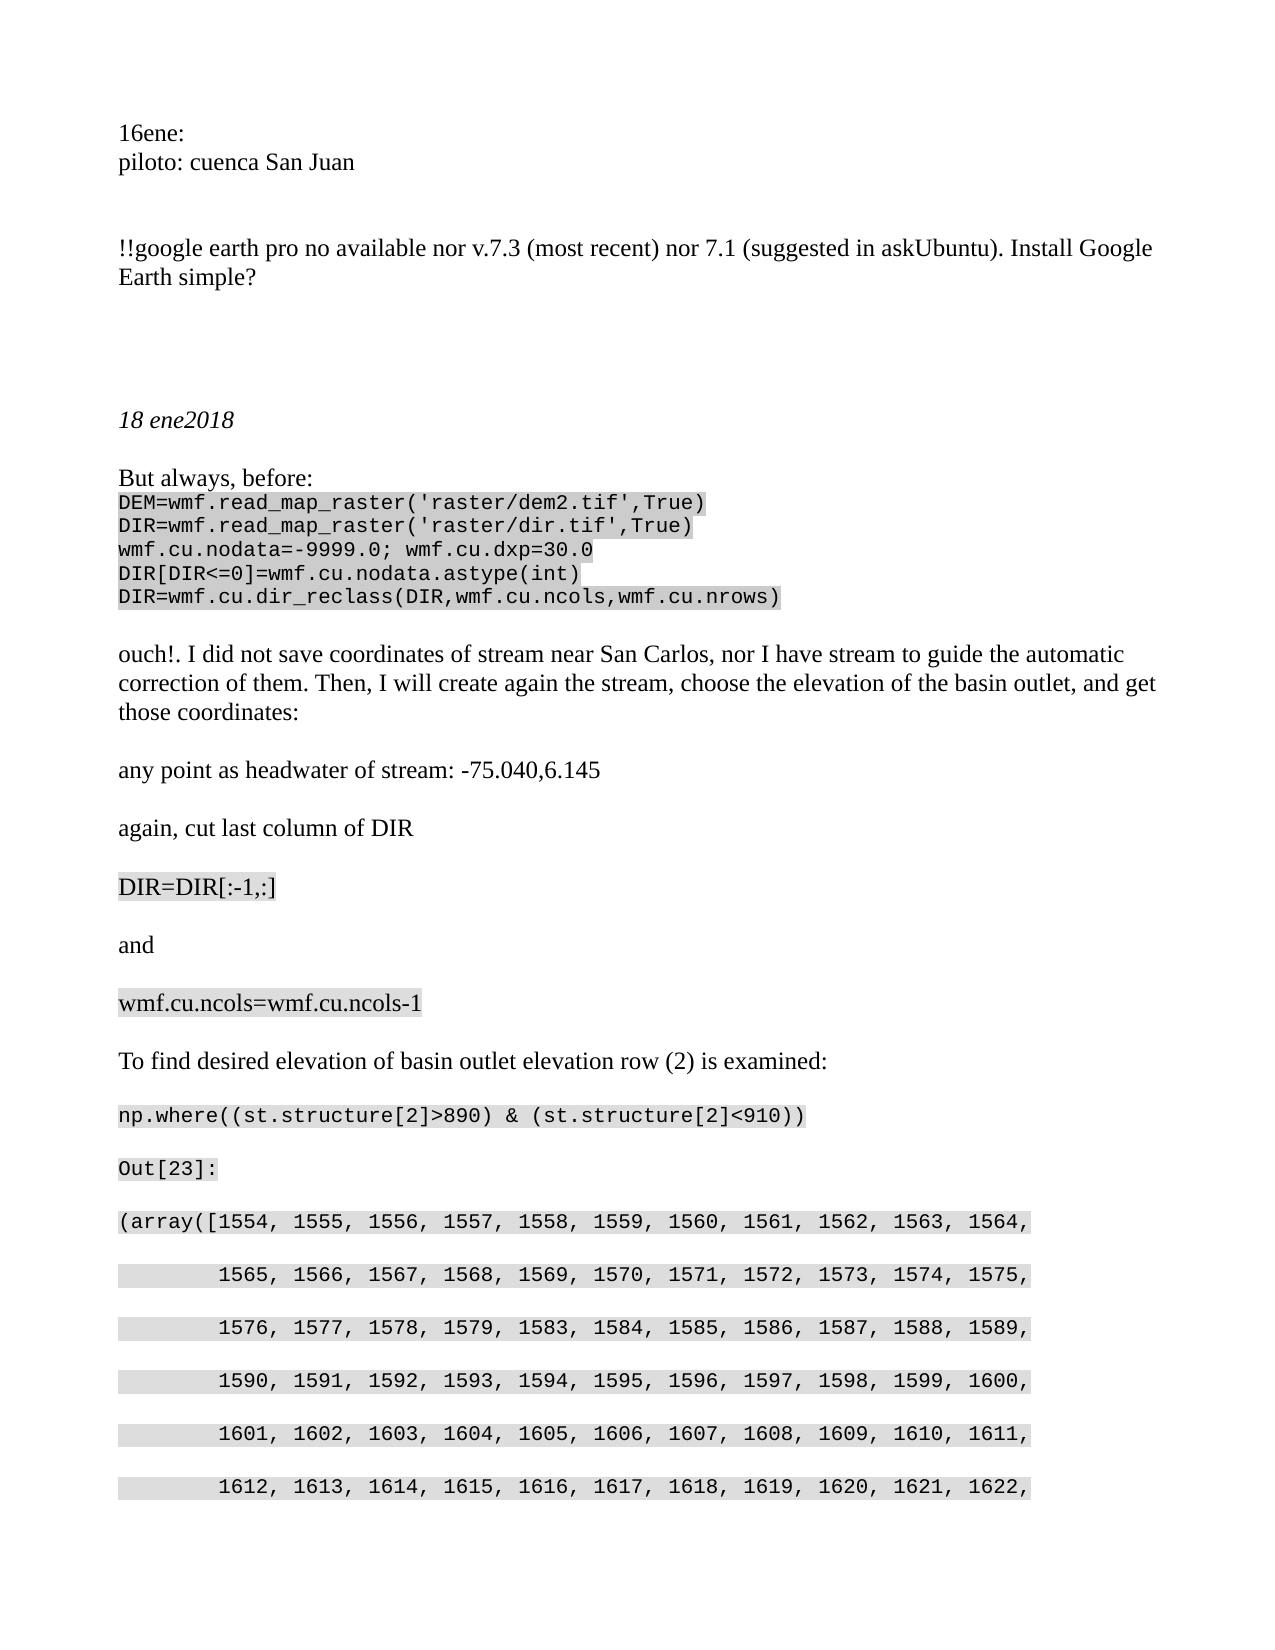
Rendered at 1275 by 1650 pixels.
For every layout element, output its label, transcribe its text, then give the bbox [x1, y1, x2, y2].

text ouch!. I did not save coordinates of stream near San Carlos, nor I have stream to guide the automatic correction of them. Then, I will create again the stream, choose the elevation of the basin outlet, and get those coordinates: [118, 639, 1157, 726]
text DEM=wmf.read_map_raster('raster/dem2.tif',True) [118, 492, 1157, 516]
text DIR=wmf.read_map_raster('raster/dir.tif',True) [118, 516, 1157, 539]
text 16ene: [118, 118, 1157, 147]
text any point as headwater of stream: -75.040,6.145 [118, 755, 1157, 784]
text 1576, 1577, 1578, 1579, 1583, 1584, 1585, 1586, 1587, 1588, 1589, [118, 1317, 1157, 1341]
text 1590, 1591, 1592, 1593, 1594, 1595, 1596, 1597, 1598, 1599, 1600, [118, 1370, 1157, 1394]
text !!google earth pro no available nor v.7.3 (most recent) nor 7.1 (suggested in askUbuntu). Install Google Earth simple? [118, 233, 1157, 291]
text DIR[DIR<=0]=wmf.cu.nodata.astype(int) [118, 563, 1157, 586]
text (array([1554, 1555, 1556, 1557, 1558, 1559, 1560, 1561, 1562, 1563, 1564, [118, 1211, 1157, 1234]
text To find desired elevation of basin outlet elevation row (2) is examined: [118, 1046, 1157, 1075]
text DIR=wmf.cu.dir_reclass(DIR,wmf.cu.ncols,wmf.cu.nrows) [118, 586, 1157, 610]
text Out[23]: [118, 1158, 1157, 1181]
text np.where((st.structure[2]>890) & (st.structure[2]<910)) [118, 1105, 1157, 1128]
text DIR=DIR[:-1,:] [118, 872, 1157, 901]
text wmf.cu.ncols=wmf.cu.ncols-1 [118, 988, 1157, 1017]
text wmf.cu.nodata=-9999.0; wmf.cu.dxp=30.0 [118, 539, 1157, 563]
text But always, before: [118, 463, 1157, 492]
text 18 ene2018 [118, 406, 1157, 434]
text 1612, 1613, 1614, 1615, 1616, 1617, 1618, 1619, 1620, 1621, 1622, [118, 1477, 1157, 1500]
text and [118, 930, 1157, 959]
text 1565, 1566, 1567, 1568, 1569, 1570, 1571, 1572, 1573, 1574, 1575, [118, 1264, 1157, 1288]
text again, cut last column of DIR [118, 813, 1157, 842]
text piloto: cuenca San Juan [118, 147, 1157, 176]
text 1601, 1602, 1603, 1604, 1605, 1606, 1607, 1608, 1609, 1610, 1611, [118, 1423, 1157, 1447]
